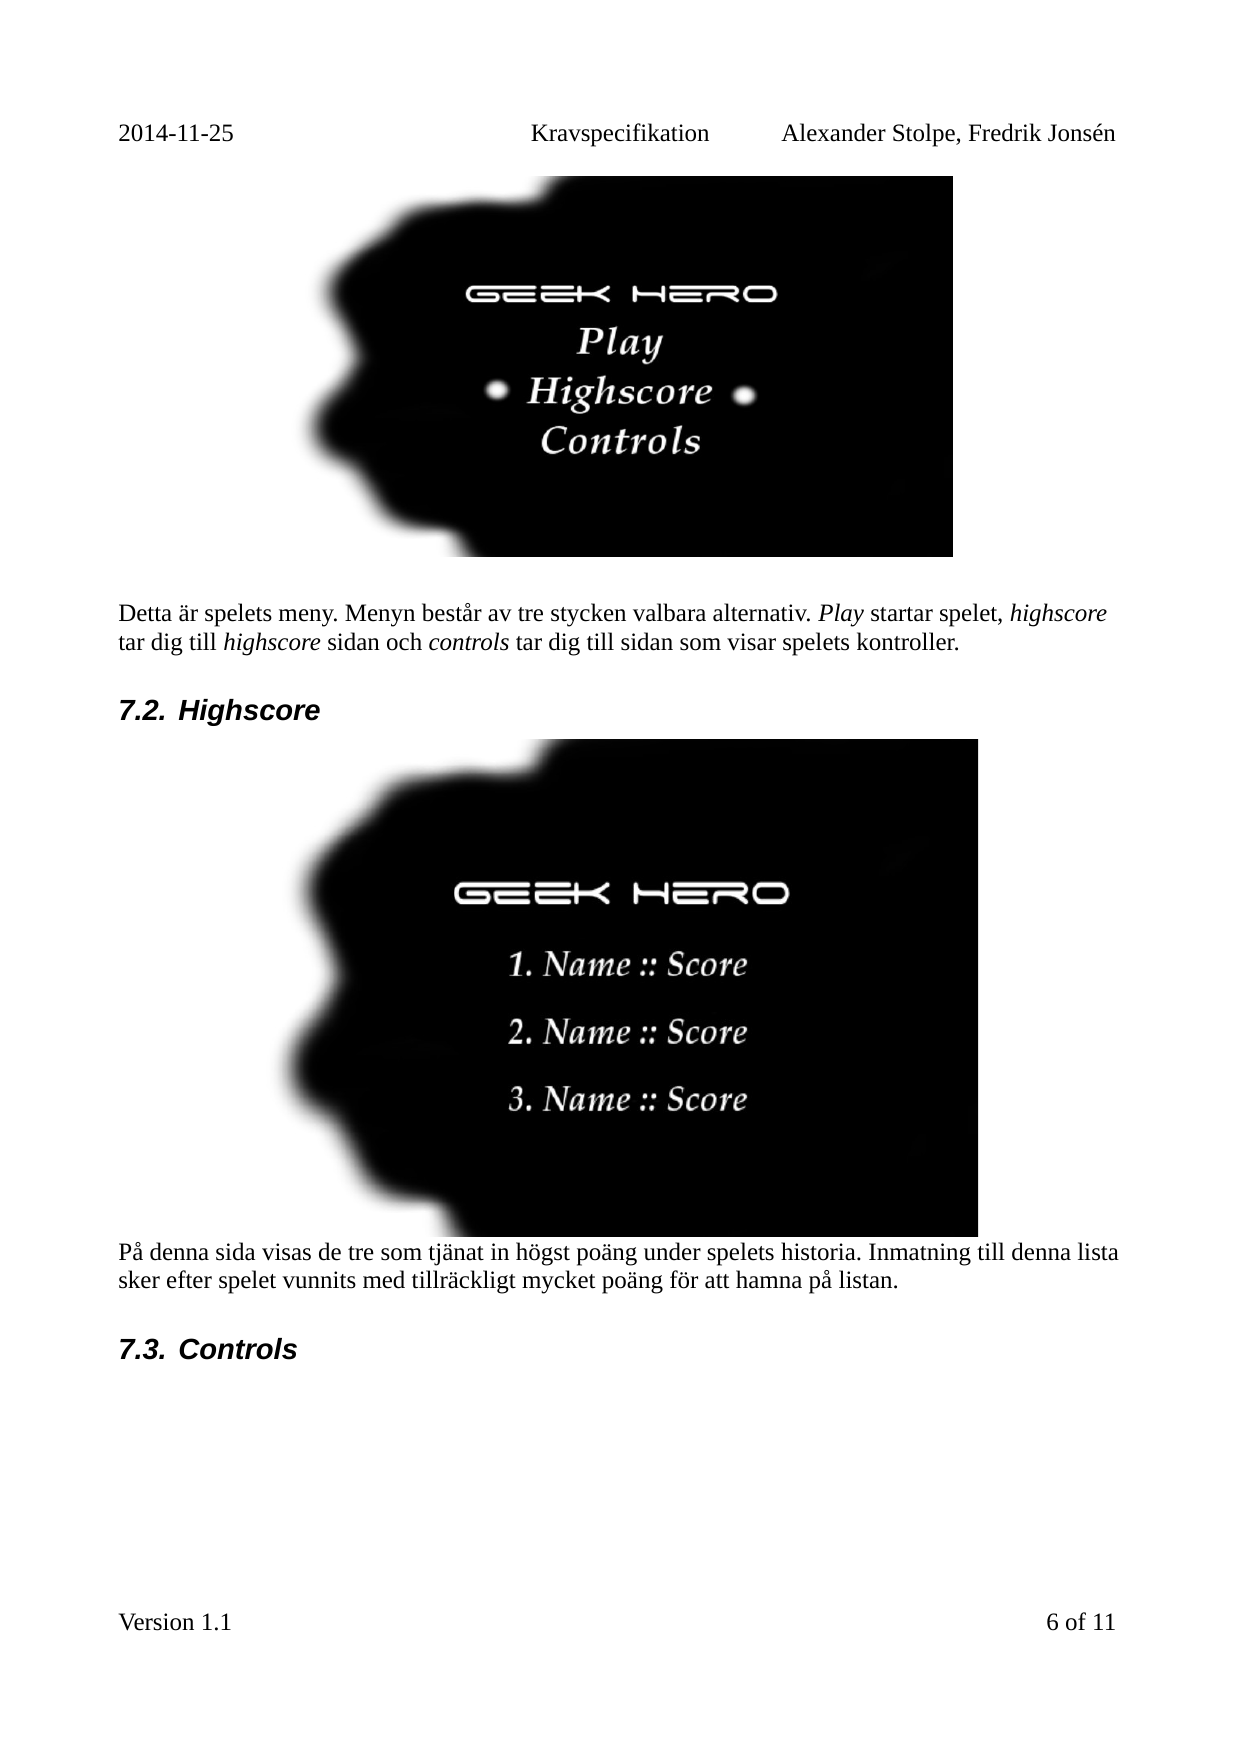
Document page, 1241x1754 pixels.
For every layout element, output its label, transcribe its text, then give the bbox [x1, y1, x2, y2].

picture [262, 739, 979, 1237]
text På denna sida visas de tre som tjänat in högst poäng under spelets historia. Inmatning till denna lista sker efter spelet vunnits med tillräckligt mycket poäng för att hamna på listan. [118, 739, 1122, 1294]
subtitle Controls [118, 1332, 1122, 1365]
picture [287, 176, 953, 557]
subtitle Highscore [118, 693, 1122, 727]
text Detta är spelets meny. Menyn består av tre stycken valbara alternativ. Play startar spelet, highscore tar dig till highscore sidan och controls tar dig till sidan som visar spelets kontroller. [118, 598, 1122, 656]
